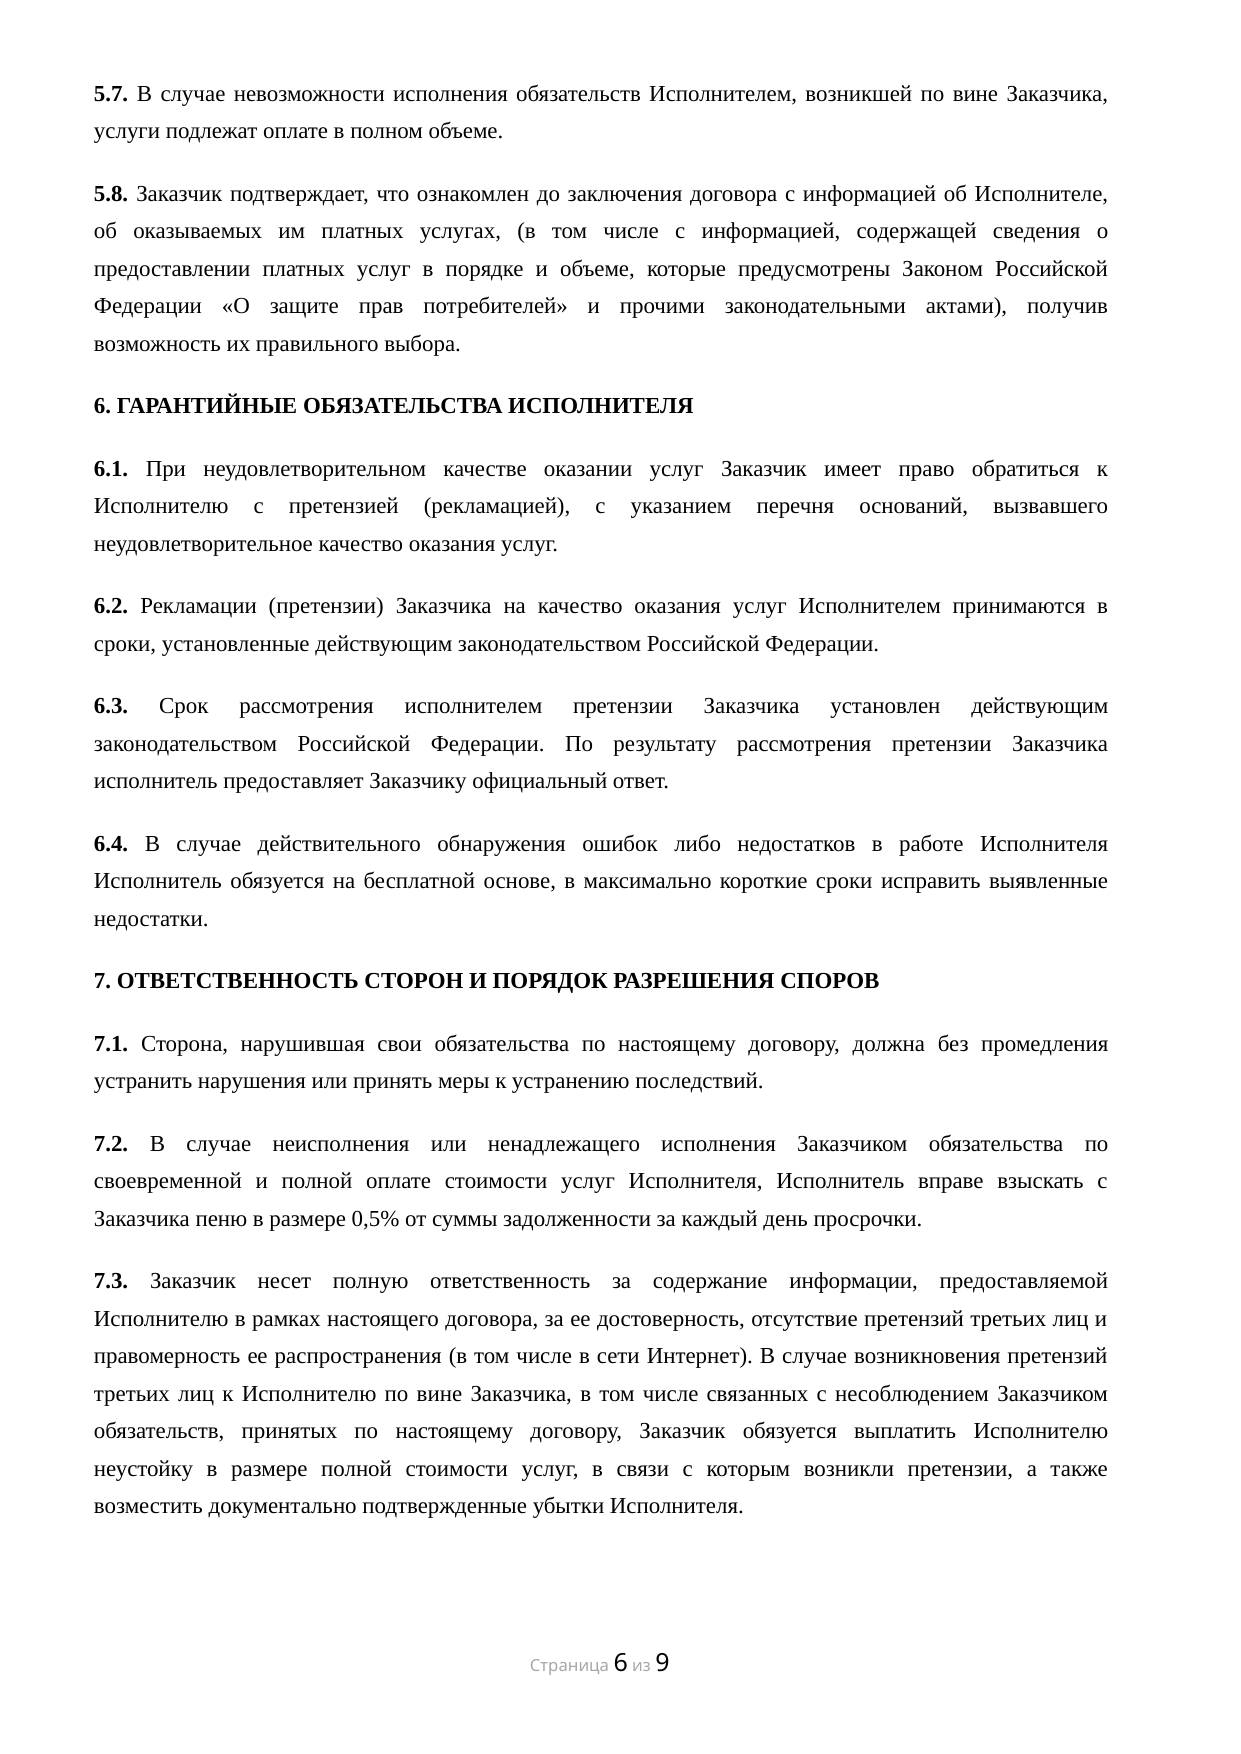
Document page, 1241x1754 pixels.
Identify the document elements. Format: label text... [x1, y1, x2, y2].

text 7.3. Заказчик несет полную ответственность за содержание информации, предоставляемой Исполнителю в рамках настоящего договора, за ее достоверность, отсутствие претензий третьих лиц и правомерность ее распространения (в том числе в сети Интернет). В случае возникновения претензий третьих лиц к Исполнителю по вине Заказчика, в том числе связанных с несоблюдением Заказчиком обязательств, принятых по настоящему договору, Заказчик обязуется выплатить Исполнителю неустойку в размере полной стоимости услуг, в связи с которым возникли претензии, а также возместить документально подтвержденные убытки Исполнителя. [94, 1256, 1109, 1519]
text 6.1. При неудовлетворительном качестве оказании услуг Заказчик имеет право обратиться к Исполнителю с претензией (рекламацией), с указанием перечня оснований, вызвавшего неудовлетворительное качество оказания услуг. [94, 444, 1109, 556]
text 5.7. В случае невозможности исполнения обязательств Исполнителем, возникшей по вине Заказчика, услуги подлежат оплате в полном объеме. [94, 69, 1109, 144]
text 5.8. Заказчик подтверждает, что ознакомлен до заключения договора с информацией об Исполнителе, об оказываемых им платных услугах, (в том числе с информацией, содержащей сведения о предоставлении платных услуг в порядке и объеме, которые предусмотрены Законом Российской Федерации «О защите прав потребителей» и прочими законодательными актами), получив возможность их правильного выбора. [94, 169, 1109, 356]
text 6. ГАРАНТИЙНЫЕ ОБЯЗАТЕЛЬСТВА ИСПОЛНИТЕЛЯ [94, 381, 1109, 419]
text 7. ОТВЕТСТВЕННОСТЬ СТОРОН И ПОРЯДОК РАЗРЕШЕНИЯ СПОРОВ [94, 956, 1109, 994]
text 6.4. В случае действительного обнаружения ошибок либо недостатков в работе Исполнителя Исполнитель обязуется на бесплатной основе, в максимально короткие сроки исправить выявленные недостатки. [94, 819, 1109, 931]
text 6.3. Срок рассмотрения исполнителем претензии Заказчика установлен действующим законодательством Российской Федерации. По результату рассмотрения претензии Заказчика исполнитель предоставляет Заказчику официальный ответ. [94, 681, 1109, 794]
text 6.2. Рекламации (претензии) Заказчика на качество оказания услуг Исполнителем принимаются в сроки, установленные действующим законодательством Российской Федерации. [94, 581, 1109, 656]
text 7.2. В случае неисполнения или ненадлежащего исполнения Заказчиком обязательства по своевременной и полной оплате стоимости услуг Исполнителя, Исполнитель вправе взыскать с Заказчика пеню в размере 0,5% от суммы задолженности за каждый день просрочки. [94, 1119, 1109, 1231]
text 7.1. Сторона, нарушившая свои обязательства по настоящему договору, должна без промедления устранить нарушения или принять меры к устранению последствий. [94, 1019, 1109, 1094]
